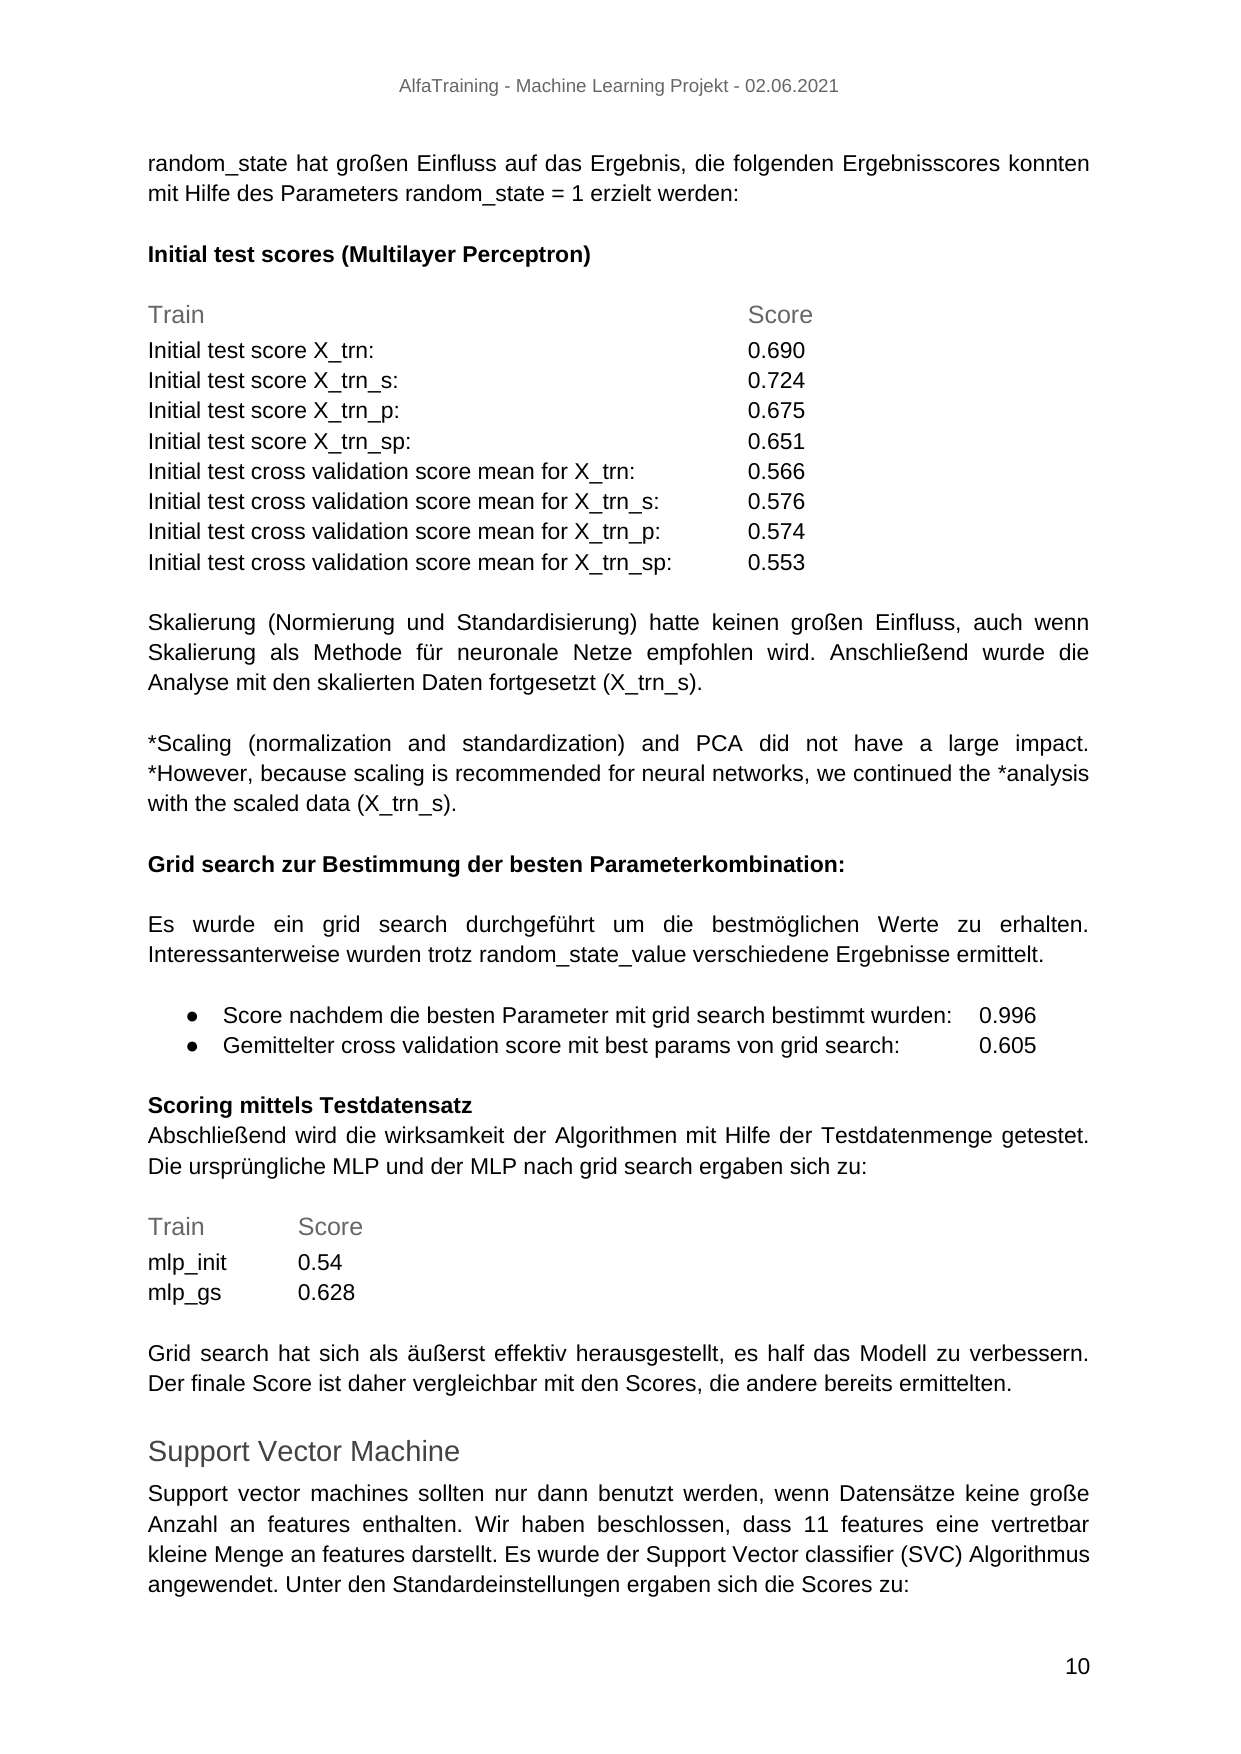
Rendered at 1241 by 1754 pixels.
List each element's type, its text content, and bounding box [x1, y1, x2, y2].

text Initial test score X_trn_sp: 0.651 [148, 428, 1090, 454]
subtitle Support Vector Machine [148, 1433, 1090, 1467]
text Support vector machines sollten nur dann benutzt werden, wenn Datensätze keine große Anzahl an features enthalten. Wir haben beschlossen, dass 11 features eine vertretbar kleine Menge an features darstellt. Es wurde der Support Vector classifier (SVC) Algorithmus angewendet. Unter den Standardeinstellungen ergaben sich die Scores zu: [148, 1480, 1090, 1597]
text Initial test cross validation score mean for X_trn: 0.566 [148, 458, 1090, 484]
text Initial test score X_trn: 0.690 [148, 337, 1090, 363]
text Grid search hat sich als äußerst effektiv herausgestellt, es half das Modell zu verbessern. Der finale Score ist daher vergleichbar mit den Scores, die andere bereits ermittelten. [148, 1340, 1090, 1396]
text Initial test scores (Multilayer Perceptron) [148, 241, 1090, 267]
subtitle Train Score [148, 1212, 1090, 1241]
text Scoring mittels Testdatensatz [148, 1092, 1090, 1119]
text random_state hat großen Einfluss auf das Ergebnis, die folgenden Ergebnisscores konnten mit Hilfe des Parameters random_state = 1 erzielt werden: [148, 150, 1090, 207]
text Initial test score X_trn_s: 0.724 [148, 367, 1090, 394]
text Skalierung (Normierung und Standardisierung) hatte keinen großen Einfluss, auch wenn Skalierung als Methode für neuronale Netze empfohlen wird. Anschließend wurde die Analyse mit den skalierten Daten fortgesetzt (X_trn_s). [148, 609, 1090, 696]
text Initial test score X_trn_p: 0.675 [148, 397, 1090, 424]
text Grid search zur Bestimmung der besten Parameterkombination: [148, 851, 1090, 877]
text Abschließend wird die wirksamkeit der Algorithmen mit Hilfe der Testdatenmenge getestet. Die ursprüngliche MLP und der MLP nach grid search ergaben sich zu: [148, 1122, 1090, 1179]
text Es wurde ein grid search durchgeführt um die bestmöglichen Werte zu erhalten. Interessanterweise wurden trotz random_state_value verschiedene Ergebnisse ermittelt. [148, 911, 1090, 968]
list Score nachdem die besten Parameter mit grid search bestimmt wurden: 0.996 [185, 1002, 1090, 1028]
text *Scaling (normalization and standardization) and PCA did not have a large impact. *However, because scaling is recommended for neural networks, we continued the *analysis with the scaled data (X_trn_s). [148, 730, 1090, 817]
list Gemittelter cross validation score mit best params von grid search: 0.605 [185, 1032, 1090, 1058]
text mlp_gs 0.628 [148, 1279, 1090, 1306]
subtitle Train Score [148, 300, 1090, 329]
text mlp_init 0.54 [148, 1249, 1090, 1276]
text Initial test cross validation score mean for X_trn_p: 0.574 [148, 518, 1090, 545]
text Initial test cross validation score mean for X_trn_s: 0.576 [148, 488, 1090, 514]
text Initial test cross validation score mean for X_trn_sp: 0.553 [148, 548, 1090, 575]
